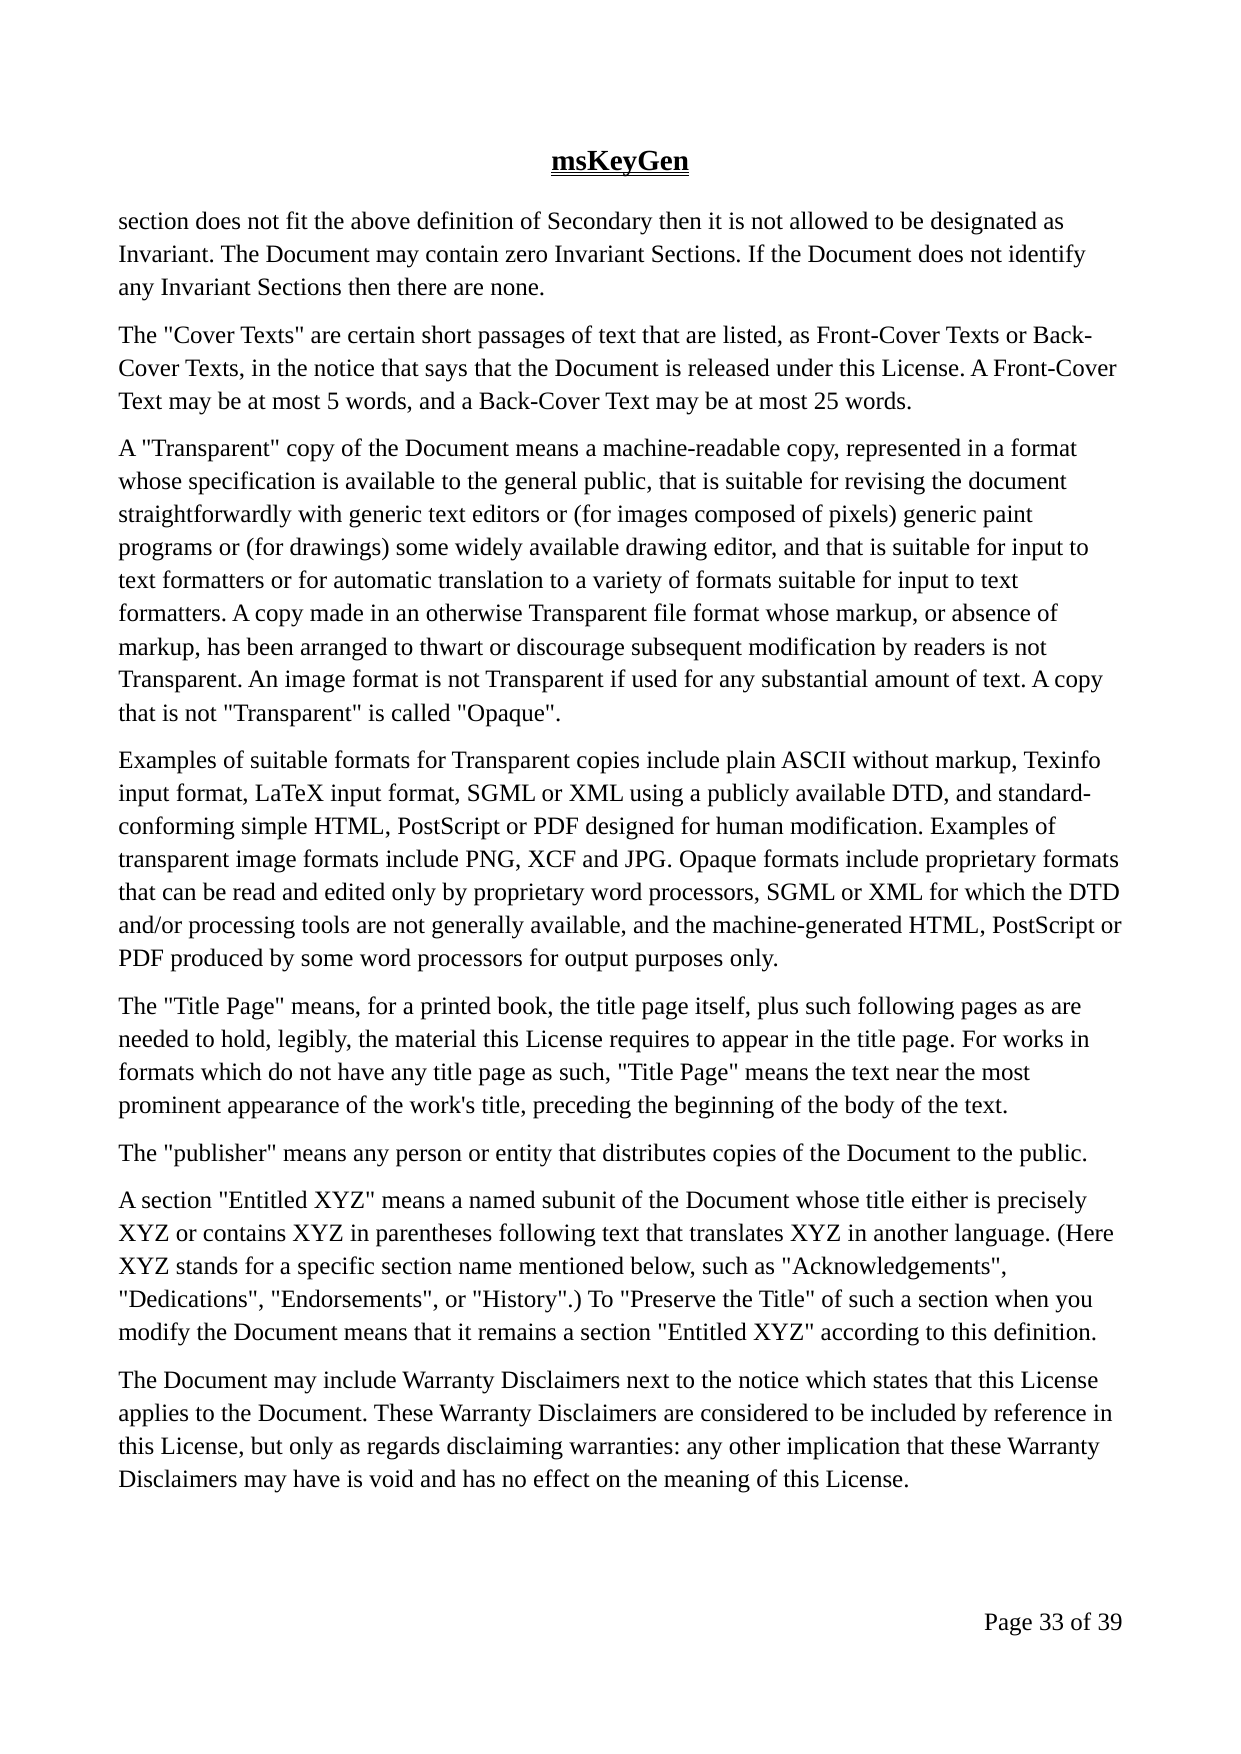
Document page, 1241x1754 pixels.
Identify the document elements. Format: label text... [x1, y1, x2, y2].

text The "Cover Texts" are certain short passages of text that are listed, as Front-Cover Texts or Back-Cover Texts, in the notice that says that the Document is released under this License. A Front-Cover Text may be at most 5 words, and a Back-Cover Text may be at most 25 words. [118, 320, 1122, 414]
text section does not fit the above definition of Secondary then it is not allowed to be designated as Invariant. The Document may contain zero Invariant Sections. If the Document does not identify any Invariant Sections then there are none. [118, 206, 1122, 301]
text The "publisher" means any person or entity that distributes copies of the Document to the public. [118, 1138, 1122, 1166]
text Examples of suitable formats for Transparent copies include plain ASCII without markup, Texinfo input format, LaTeX input format, SGML or XML using a publicly available DTD, and standard-conforming simple HTML, PostScript or PDF designed for human modification. Examples of transparent image formats include PNG, XCF and JPG. Opaque formats include proprietary formats that can be read and edited only by proprietary word processors, SGML or XML for which the DTD and/or processing tools are not generally available, and the machine-generated HTML, PostScript or PDF produced by some word processors for output purposes only. [118, 745, 1122, 972]
text The "Title Page" means, for a printed book, the title page itself, plus such following pages as are needed to hold, legibly, the material this License requires to appear in the title page. For works in formats which do not have any title page as such, "Title Page" means the text near the most prominent appearance of the work's title, preceding the beginning of the body of the text. [118, 991, 1122, 1119]
text A "Transparent" copy of the Document means a machine-readable copy, represented in a format whose specification is available to the general public, that is suitable for revising the document straightforwardly with generic text editors or (for images composed of pixels) generic paint programs or (for drawings) some widely available drawing editor, and that is suitable for input to text formatters or for automatic translation to a variety of formats suitable for input to text formatters. A copy made in an otherwise Transparent file format whose markup, or absence of markup, has been arranged to thwart or discourage subsequent modification by readers is not Transparent. An image format is not Transparent if used for any substantial amount of text. A copy that is not "Transparent" is called "Opaque". [118, 433, 1122, 726]
text A section "Entitled XYZ" means a named subunit of the Document whose title either is precisely XYZ or contains XYZ in parentheses following text that translates XYZ in another language. (Here XYZ stands for a specific section name mentioned below, such as "Acknowledgements", "Dedications", "Endorsements", or "History".) To "Preserve the Title" of such a section when you modify the Document means that it remains a section "Entitled XYZ" according to this definition. [118, 1185, 1122, 1346]
text The Document may include Warranty Disclaimers next to the notice which states that this License applies to the Document. These Warranty Disclaimers are considered to be included by reference in this License, but only as regards disclaiming warranties: any other implication that these Warranty Disclaimers may have is void and has no effect on the meaning of this License. [118, 1365, 1122, 1493]
